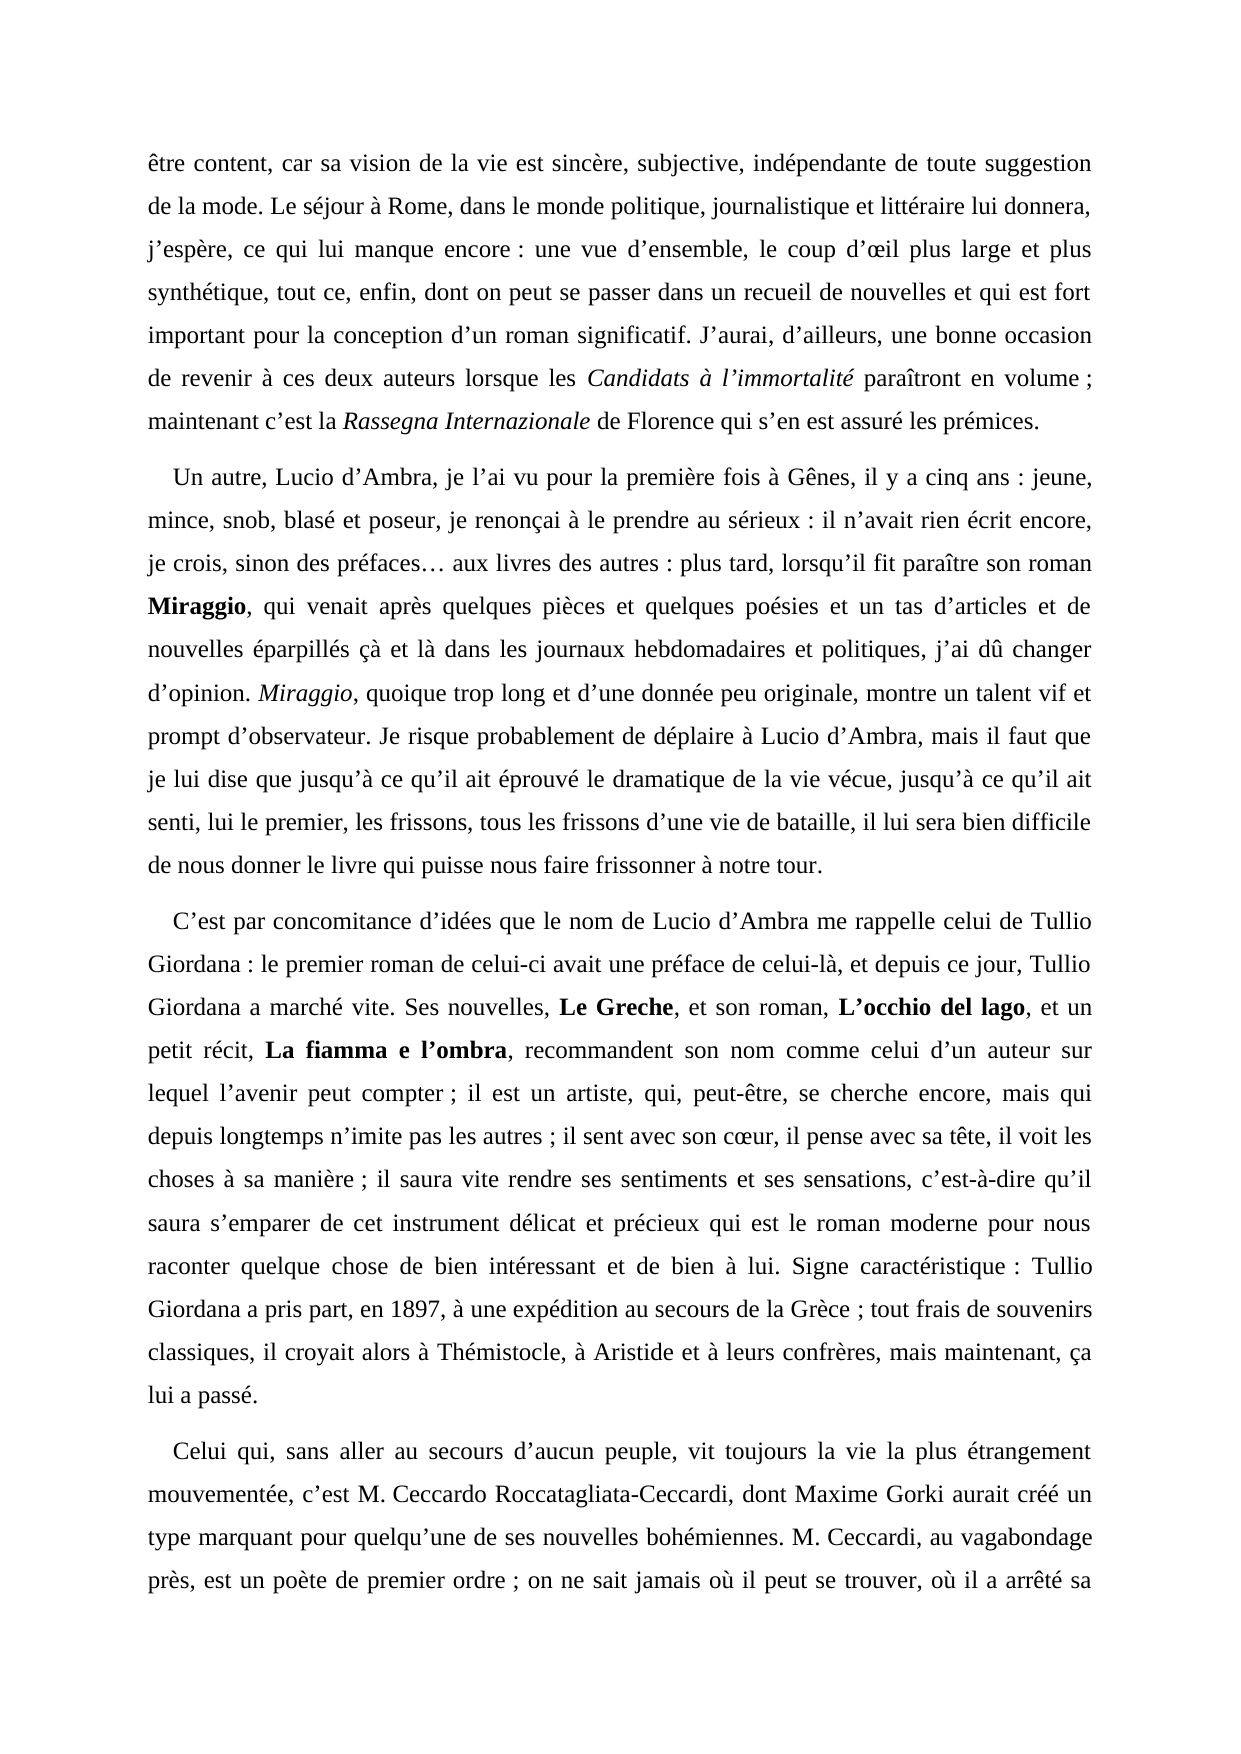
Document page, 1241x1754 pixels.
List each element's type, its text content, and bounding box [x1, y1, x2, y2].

text Celui qui, sans aller au secours d’aucun peuple, vit toujours la vie la plus étrangement mouvementée, c’est M. Ceccardo Roccatagliata-Ceccardi, dont Maxime Gorki aurait créé un type marquant pour quelqu’une de ses nouvelles bohémiennes. M. Ceccardi, au vagabondage près, est un poète de premier ordre ; on ne sait jamais où il peut se trouver, où il a arrêté sa [148, 1436, 1093, 1594]
text Un autre, Lucio d’Ambra, je l’ai vu pour la première fois à Gênes, il y a cinq ans : jeune, mince, snob, blasé et poseur, je renonçai à le prendre au sérieux : il n’avait rien écrit encore, je crois, sinon des préfaces… aux livres des autres : plus tard, lorsqu’il fit paraître son roman Miraggio, qui venait après quelques pièces et quelques poésies et un tas d’articles et de nouvelles éparpillés çà et là dans les journaux hebdomadaires et politiques, j’ai dû changer d’opinion. Miraggio, quoique trop long et d’une donnée peu originale, montre un talent vif et prompt d’observateur. Je risque probablement de déplaire à Lucio d’Ambra, mais il faut que je lui dise que jusqu’à ce qu’il ait éprouvé le dramatique de la vie vécue, jusqu’à ce qu’il ait senti, lui le premier, les frissons, tous les frissons d’une vie de bataille, il lui sera bien difficile de nous donner le livre qui puisse nous faire frissonner à notre tour. [148, 462, 1093, 879]
text C’est par concomitance d’idées que le nom de Lucio d’Ambra me rappelle celui de Tullio Giordana : le premier roman de celui-ci avait une préface de celui-là, et depuis ce jour, Tullio Giordana a marché vite. Ses nouvelles, Le Greche, et son roman, L’occhio del lago, et un petit récit, La fiamma e l’ombra, recommandent son nom comme celui d’un auteur sur lequel l’avenir peut compter ; il est un artiste, qui, peut-être, se cherche encore, mais qui depuis longtemps n’imite pas les autres ; il sent avec son cœur, il pense avec sa tête, il voit les choses à sa manière ; il saura vite rendre ses sentiments et ses sensations, c’est-à-dire qu’il saura s’emparer de cet instrument délicat et précieux qui est le roman moderne pour nous raconter quelque chose de bien intéressant et de bien à lui. Signe caractéristique : Tullio Giordana a pris part, en 1897, à une expédition au secours de la Grèce ; tout frais de souvenirs classiques, il croyait alors à Thémistocle, à Aristide et à leurs confrères, mais maintenant, ça lui a passé. [148, 906, 1093, 1409]
text être content, car sa vision de la vie est sincère, subjective, indépendante de toute suggestion de la mode. Le séjour à Rome, dans le monde politique, journalistique et littéraire lui donnera, j’espère, ce qui lui manque encore : une vue d’ensemble, le coup d’œil plus large et plus synthétique, tout ce, enfin, dont on peut se passer dans un recueil de nouvelles et qui est fort important pour la conception d’un roman significatif. J’aurai, d’ailleurs, une bonne occasion de revenir à ces deux auteurs lorsque les Candidats à l’immortalité paraîtront en volume ; maintenant c’est la Rassegna Internazionale de Florence qui s’en est assuré les prémices. [148, 148, 1093, 435]
